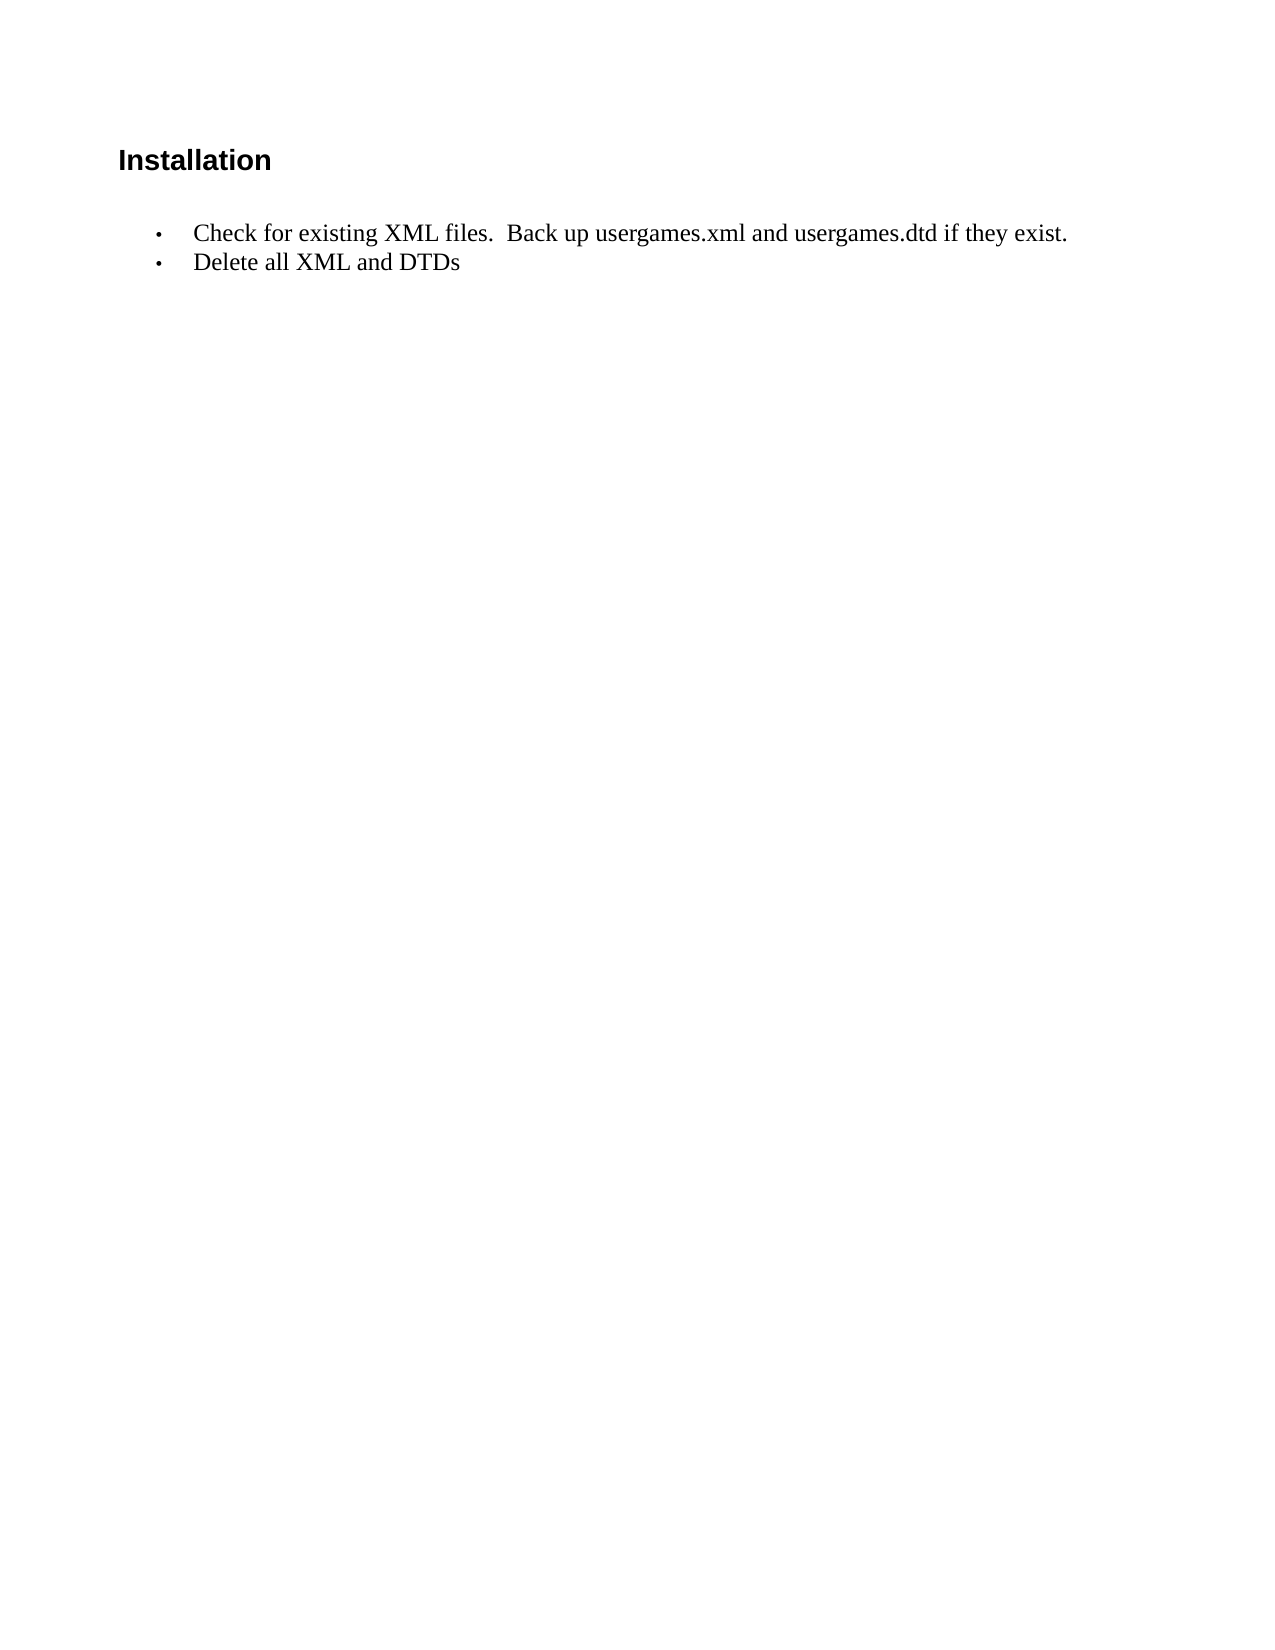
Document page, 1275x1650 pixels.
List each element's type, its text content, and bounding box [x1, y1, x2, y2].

subtitle Installation [118, 143, 1157, 177]
list Delete all XML and DTDs [156, 247, 1157, 275]
list Check for existing XML files. Back up usergames.xml and usergames.dtd if they exist. [156, 218, 1157, 247]
